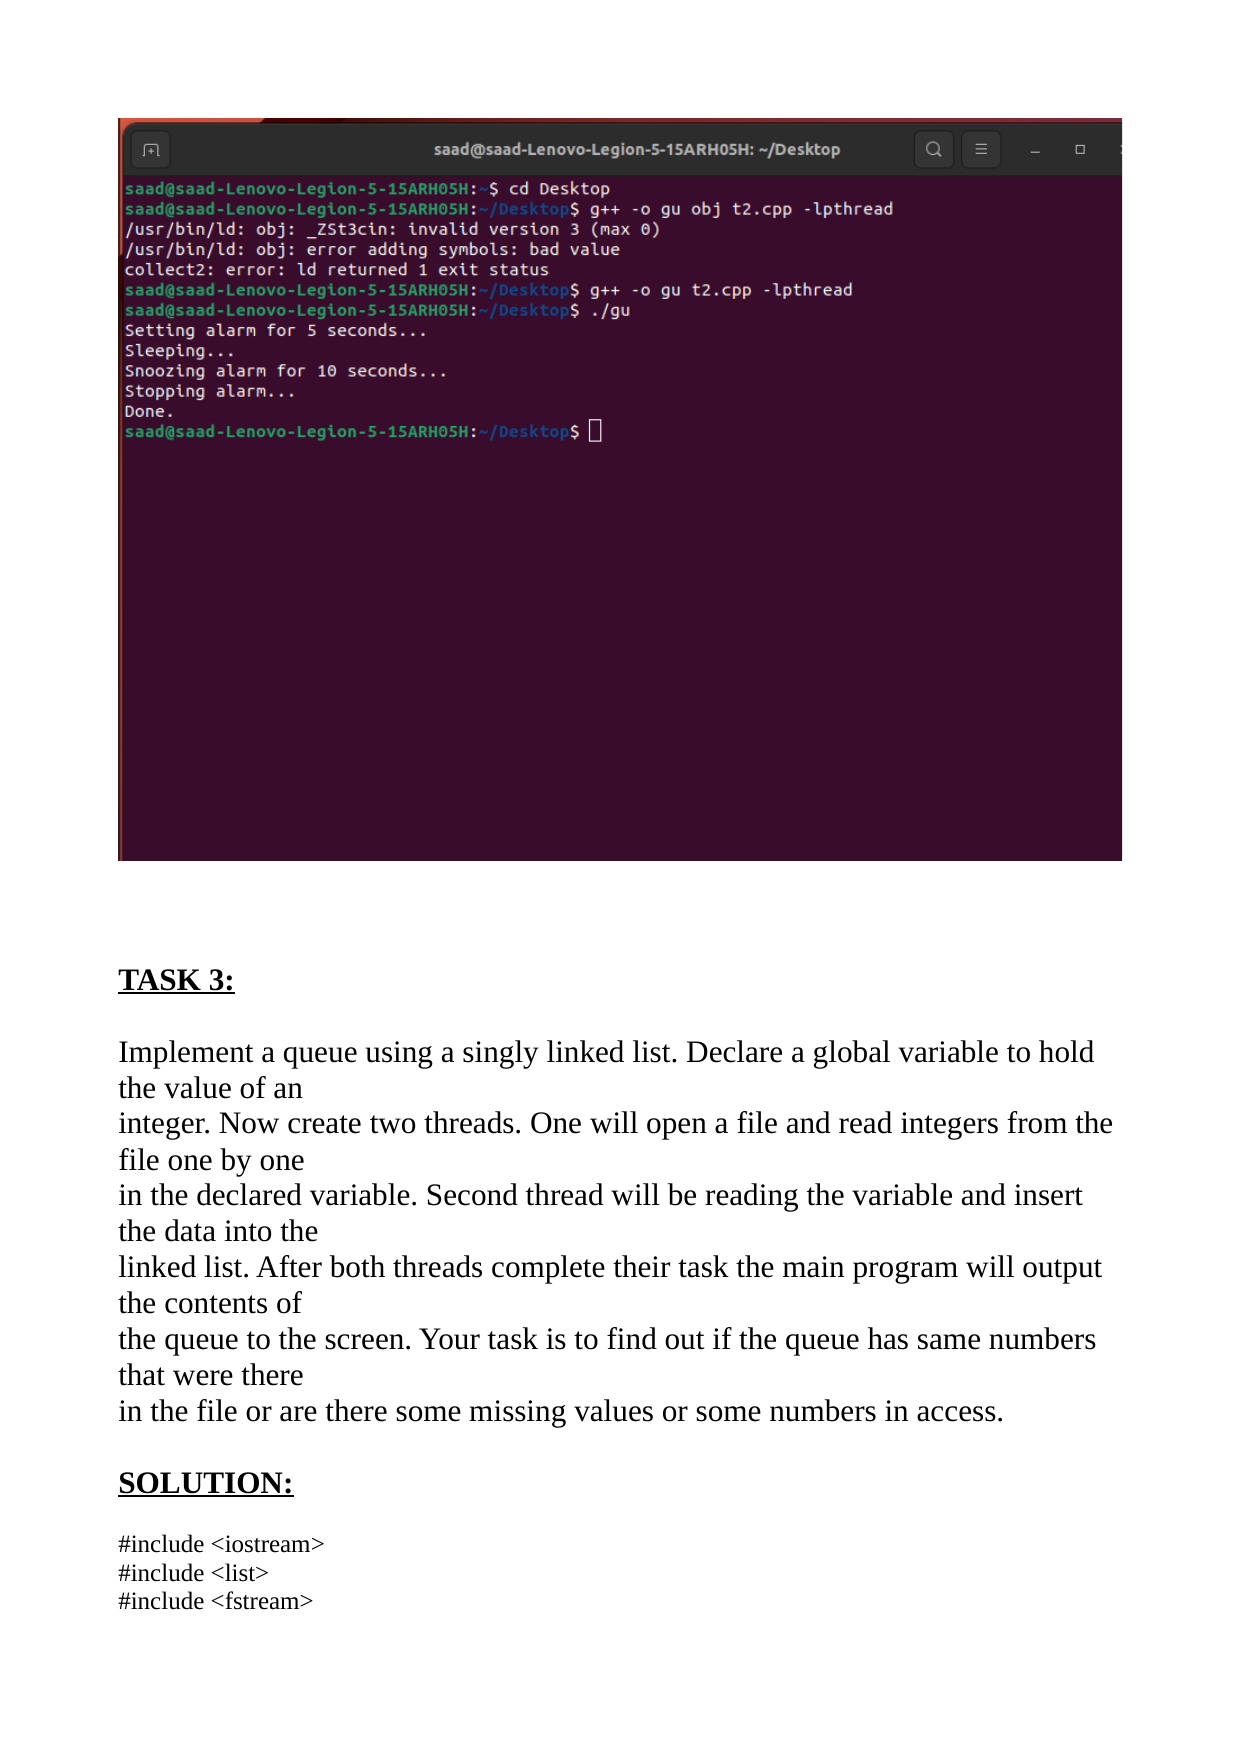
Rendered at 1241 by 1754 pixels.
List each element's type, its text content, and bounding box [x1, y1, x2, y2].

text Implement a queue using a singly linked list. Declare a global variable to hold the value of an [118, 1033, 1122, 1105]
picture [118, 118, 1123, 861]
text #include <list> [118, 1558, 1122, 1586]
text in the file or are there some missing values or some numbers in access. [118, 1392, 1122, 1428]
text linked list. After both threads complete their task the main program will output the contents of [118, 1248, 1122, 1320]
text SOLUTION: [118, 1464, 1122, 1500]
text integer. Now create two threads. One will open a file and read integers from the file one by one [118, 1105, 1122, 1177]
text the queue to the screen. Your task is to find out if the queue has same numbers that were there [118, 1320, 1122, 1392]
text #include <iostream> [118, 1529, 1122, 1558]
text #include <fstream> [118, 1586, 1122, 1615]
text TASK 3: [118, 961, 1122, 997]
text in the declared variable. Second thread will be reading the variable and insert the data into the [118, 1177, 1122, 1248]
